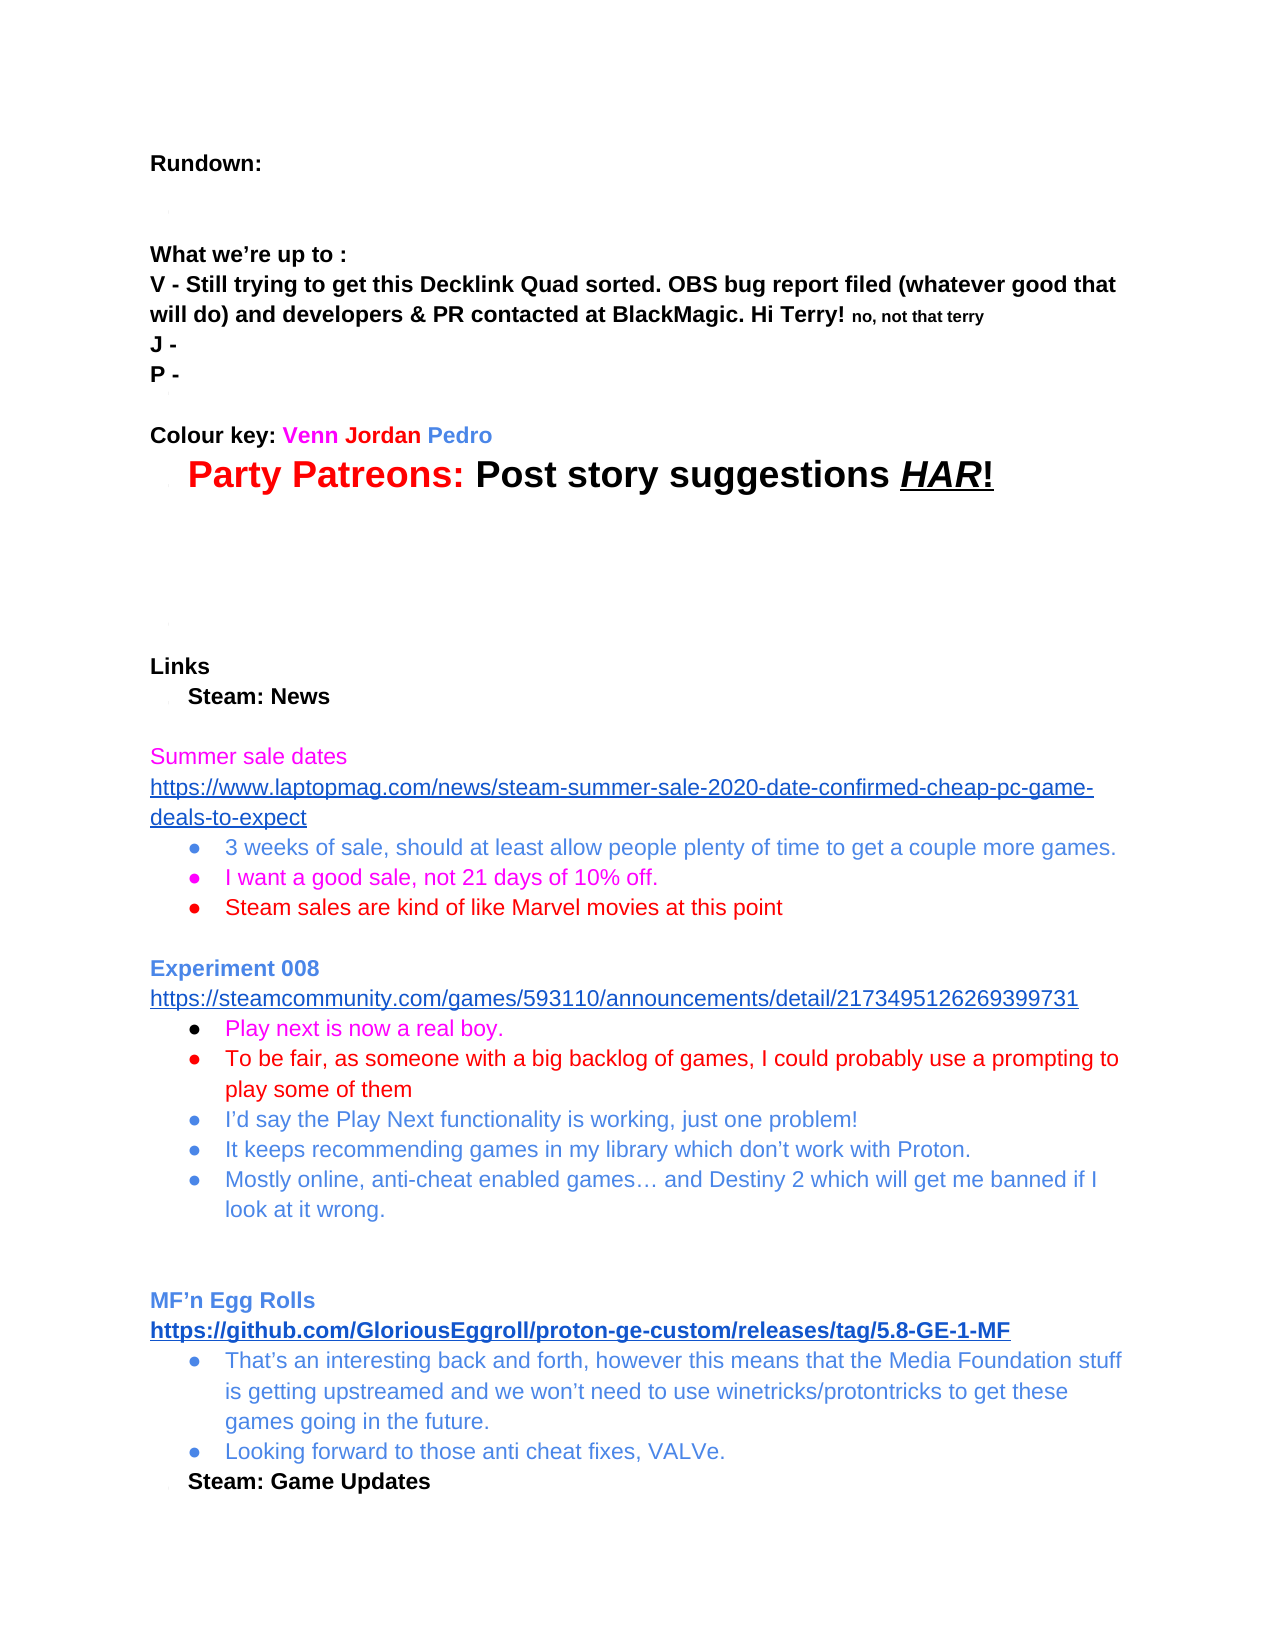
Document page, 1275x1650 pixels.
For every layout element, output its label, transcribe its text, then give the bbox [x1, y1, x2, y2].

text Rundown: [150, 150, 1125, 176]
list Play next is now a real boy. [187, 1015, 1125, 1042]
text Colour key: Venn Jordan Pedro [150, 422, 1125, 448]
text Experiment 008 [150, 955, 1125, 981]
list 3 weeks of sale, should at least allow people plenty of time to get a couple more games. [187, 834, 1125, 860]
text Summer sale dates [150, 743, 1125, 770]
list Mostly online, anti-cheat enabled games… and Destiny 2 which will get me banned if I look at it wrong. [187, 1166, 1125, 1223]
list It keeps recommending games in my library which don’t work with Proton. [187, 1136, 1125, 1162]
text Party Patreons: Post story suggestions HAR! [150, 452, 1125, 495]
list To be fair, as someone with a big backlog of games, I could probably use a prompting to play some of them [187, 1045, 1125, 1102]
text https://www.laptopmag.com/news/steam-summer-sale-2020-date-confirmed-cheap-pc-game-deals-to-expect [150, 773, 1125, 830]
text Steam: Game Updates [150, 1468, 1125, 1495]
list I want a good sale, not 21 days of 10% off. [187, 864, 1125, 891]
text What we’re up to : [150, 241, 1125, 267]
text https://steamcommunity.com/games/593110/announcements/detail/2173495126269399731 [150, 985, 1125, 1011]
list That’s an interesting back and forth, however this means that the Media Foundation stuff is getting upstreamed and we won’t need to use winetricks/protontricks to get these games going in the future. [187, 1347, 1125, 1434]
list Looking forward to those anti cheat fixes, VALVe. [187, 1438, 1125, 1464]
list Steam sales are kind of like Marvel movies at this point [187, 894, 1125, 921]
text J - [150, 331, 1125, 358]
text MF’n Egg Rolls [150, 1287, 1125, 1313]
text https://github.com/GloriousEggroll/proton-ge-custom/releases/tag/5.8-GE-1-MF [150, 1317, 1125, 1344]
text Steam: News [150, 683, 1125, 709]
list I’d say the Play Next functionality is working, just one problem! [187, 1106, 1125, 1132]
text P - [150, 361, 1125, 388]
text V - Still trying to get this Decklink Quad sorted. OBS bug report filed (whatever good that will do) and developers & PR contacted at BlackMagic. Hi Terry! no, not that terry [150, 271, 1125, 327]
text Links [150, 653, 1125, 679]
